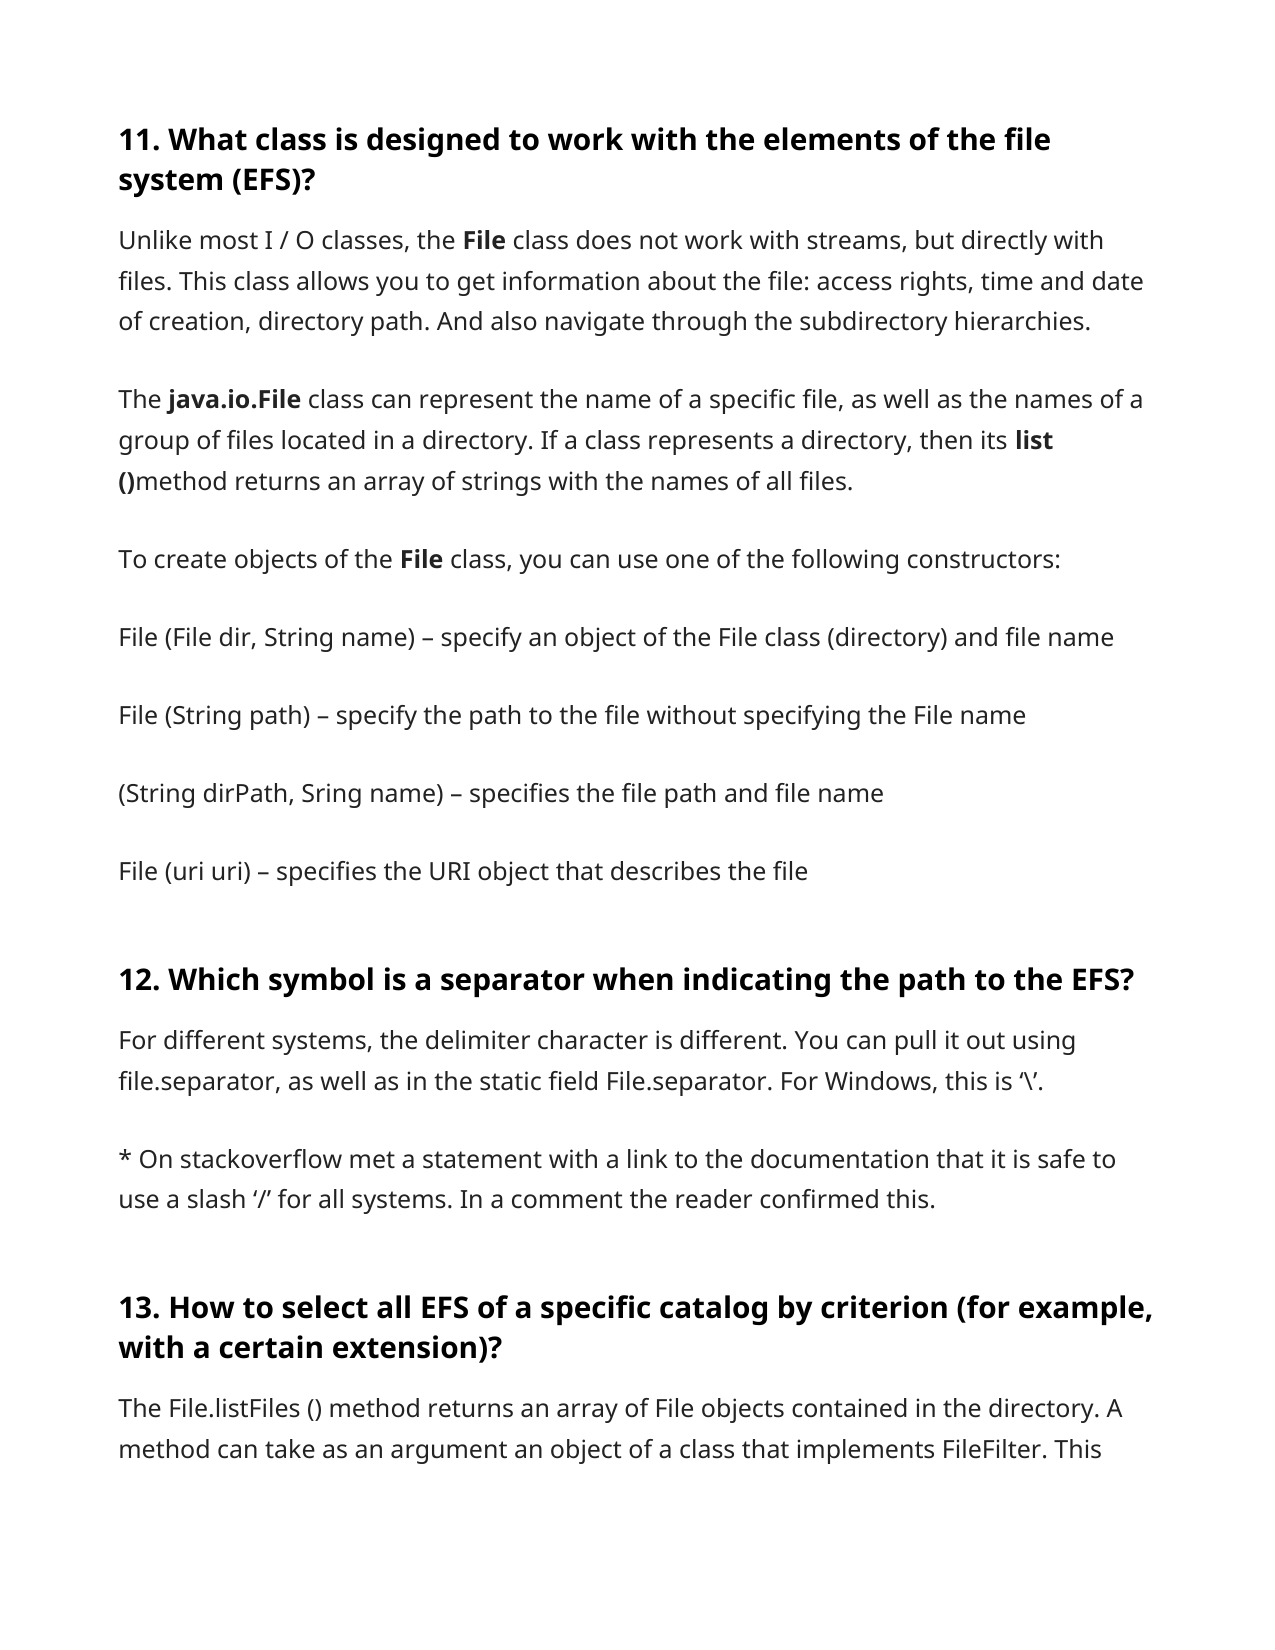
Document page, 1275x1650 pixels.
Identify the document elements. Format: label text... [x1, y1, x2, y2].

text Unlike most I / O classes, the File class does not work with streams, but directly with files. This class allows you to get information about the file: access rights, time and date of creation, directory path. And also navigate through the subdirectory hierarchies. [118, 216, 1157, 338]
subtitle 11. What class is designed to work with the elements of the file system (EFS)? [118, 118, 1157, 199]
text To create objects of the File class, you can use one of the following constructors: [118, 535, 1157, 576]
text File (File dir, String name) – specify an object of the File class (directory) and file name [118, 613, 1157, 654]
subtitle 13. How to select all EFS of a specific catalog by criterion (for example, with a certain extension)? [118, 1286, 1157, 1367]
text For different systems, the delimiter character is different. You can pull it out using file.separator, as well as in the static field File.separator. For Windows, this is ‘\’. [118, 1016, 1157, 1097]
subtitle 12. Which symbol is a separator when indicating the path to the EFS? [118, 958, 1157, 999]
text The File.listFiles () method returns an array of File objects contained in the directory. A method can take as an argument an object of a class that implements FileFilter. This [118, 1384, 1157, 1466]
text (String dirPath, Sring name) – specifies the file path and file name [118, 769, 1157, 810]
text File (String path) – specify the path to the file without specifying the File name [118, 691, 1157, 732]
text File (uri uri) – specifies the URI object that describes the file [118, 847, 1157, 888]
text The java.io.File class can represent the name of a specific file, as well as the names of a group of files located in a directory. If a class represents a directory, then its list ()method returns an array of strings with the names of all files. [118, 376, 1157, 497]
text * On stackoverflow met a statement with a link to the documentation that it is safe to use a slash ‘/’ for all systems. In a comment the reader confirmed this. [118, 1135, 1157, 1216]
